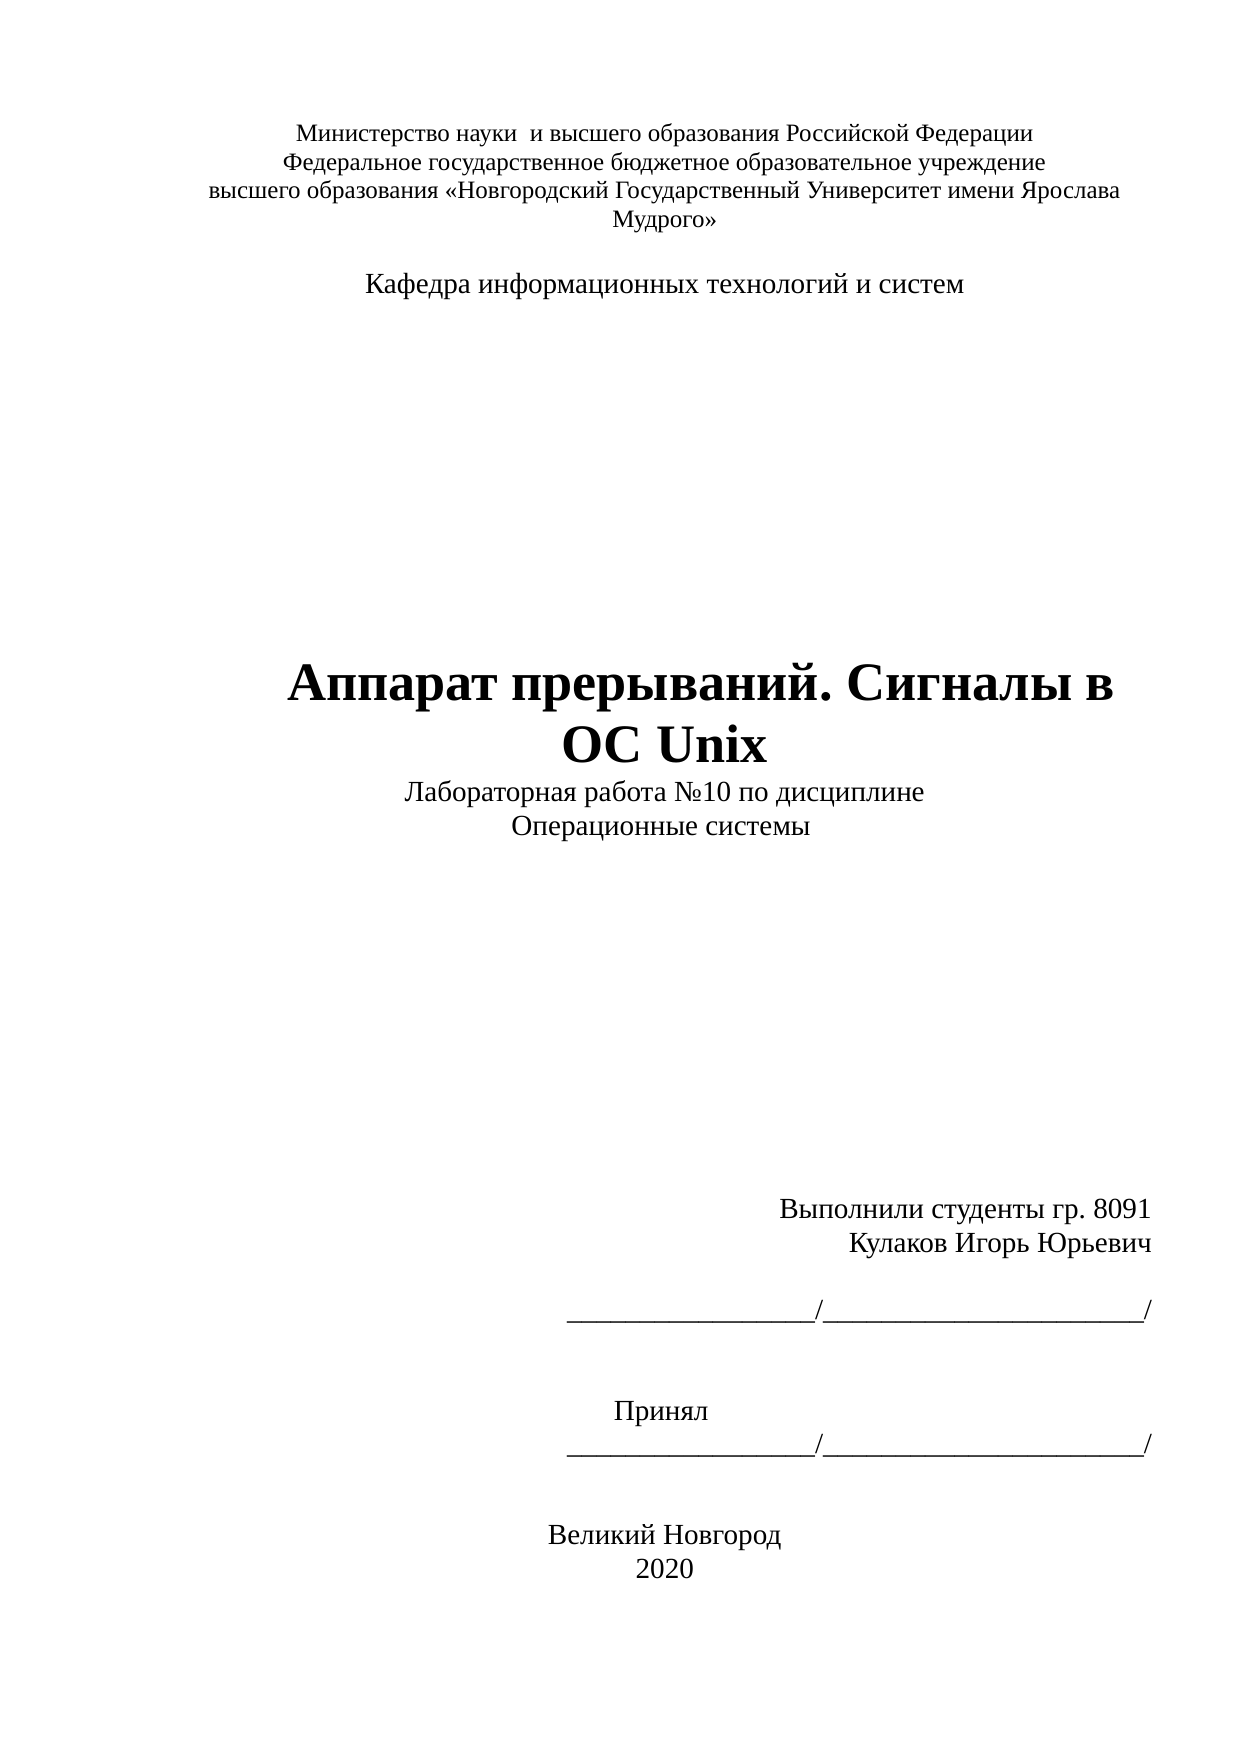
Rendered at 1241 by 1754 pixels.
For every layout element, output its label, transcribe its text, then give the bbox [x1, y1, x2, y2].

text Федеральное государственное бюджетное образовательное учреждение [177, 147, 1152, 176]
text Принял [177, 1393, 1152, 1426]
text Кулаков Игорь Юрьевич [177, 1225, 1152, 1258]
subtitle Аппарат прерываний. Сигналы в ОС Unix [177, 650, 1152, 774]
subtitle 2020 [177, 1551, 1152, 1584]
text Кафедра информационных технологий и систем [177, 267, 1152, 300]
text Операционные системы [177, 808, 1152, 842]
text Лабораторная работа №10 по дисциплине [177, 774, 1152, 808]
text _________________/______________________/ [177, 1292, 1152, 1326]
text высшего образования «Новгородский Государственный Университет имени Ярослава Мудрого» [177, 176, 1152, 233]
text _________________/______________________/ [177, 1426, 1152, 1460]
text Министерство науки и высшего образования Российской Федерации [177, 118, 1152, 147]
subtitle Великий Новгород [177, 1517, 1152, 1551]
text Выполнили студенты гр. 8091 [177, 1191, 1152, 1225]
